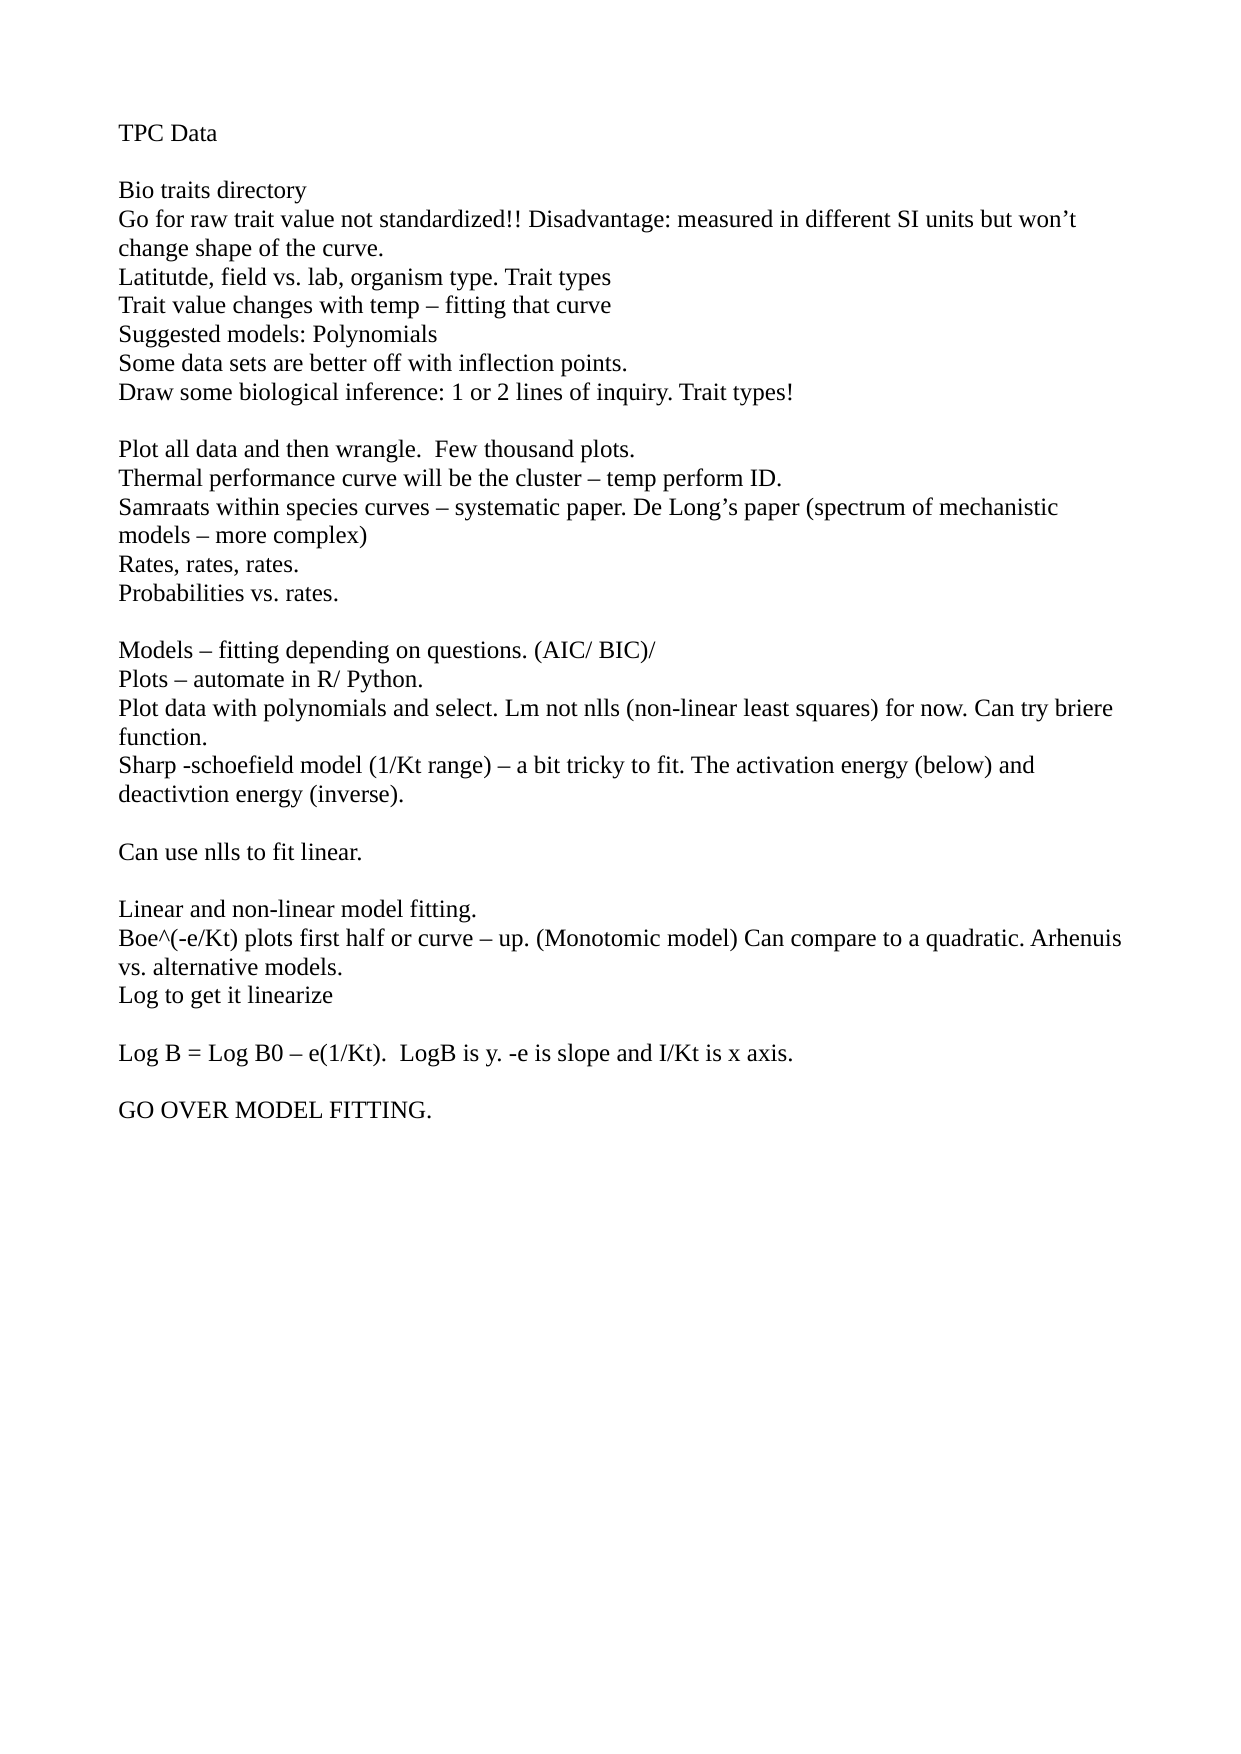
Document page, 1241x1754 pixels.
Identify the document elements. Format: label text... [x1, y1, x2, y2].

text TPC Data [118, 118, 1122, 147]
text Thermal performance curve will be the cluster – temp perform ID. [118, 463, 1122, 492]
text Some data sets are better off with inflection points. [118, 348, 1122, 377]
text Plot all data and then wrangle. Few thousand plots. [118, 434, 1122, 463]
text Latitutde, field vs. lab, organism type. Trait types [118, 262, 1122, 291]
text Log B = Log B0 – e(1/Kt). LogB is y. -e is slope and I/Kt is x axis. [118, 1038, 1122, 1067]
text Rates, rates, rates. [118, 549, 1122, 578]
text Probabilities vs. rates. [118, 578, 1122, 607]
text Trait value changes with temp – fitting that curve [118, 291, 1122, 319]
text Can use nlls to fit linear. [118, 837, 1122, 866]
text Sharp -schoefield model (1/Kt range) – a bit tricky to fit. The activation energy (below) and deactivtion energy (inverse). [118, 751, 1122, 808]
text Log to get it linearize [118, 981, 1122, 1009]
text Plot data with polynomials and select. Lm not nlls (non-linear least squares) for now. Can try briere function. [118, 693, 1122, 751]
text Draw some biological inference: 1 or 2 lines of inquiry. Trait types! [118, 377, 1122, 406]
text Bio traits directory [118, 176, 1122, 204]
text Samraats within species curves – systematic paper. De Long’s paper (spectrum of mechanistic models – more complex) [118, 492, 1122, 549]
text GO OVER MODEL FITTING. [118, 1096, 1122, 1124]
text Go for raw trait value not standardized!! Disadvantage: measured in different SI units but won’t change shape of the curve. [118, 204, 1122, 262]
text Boe^(-e/Kt) plots first half or curve – up. (Monotomic model) Can compare to a quadratic. Arhenuis vs. alternative models. [118, 923, 1122, 981]
text Plots – automate in R/ Python. [118, 664, 1122, 693]
text Models – fitting depending on questions. (AIC/ BIC)/ [118, 636, 1122, 664]
text Suggested models: Polynomials [118, 319, 1122, 348]
text Linear and non-linear model fitting. [118, 894, 1122, 923]
